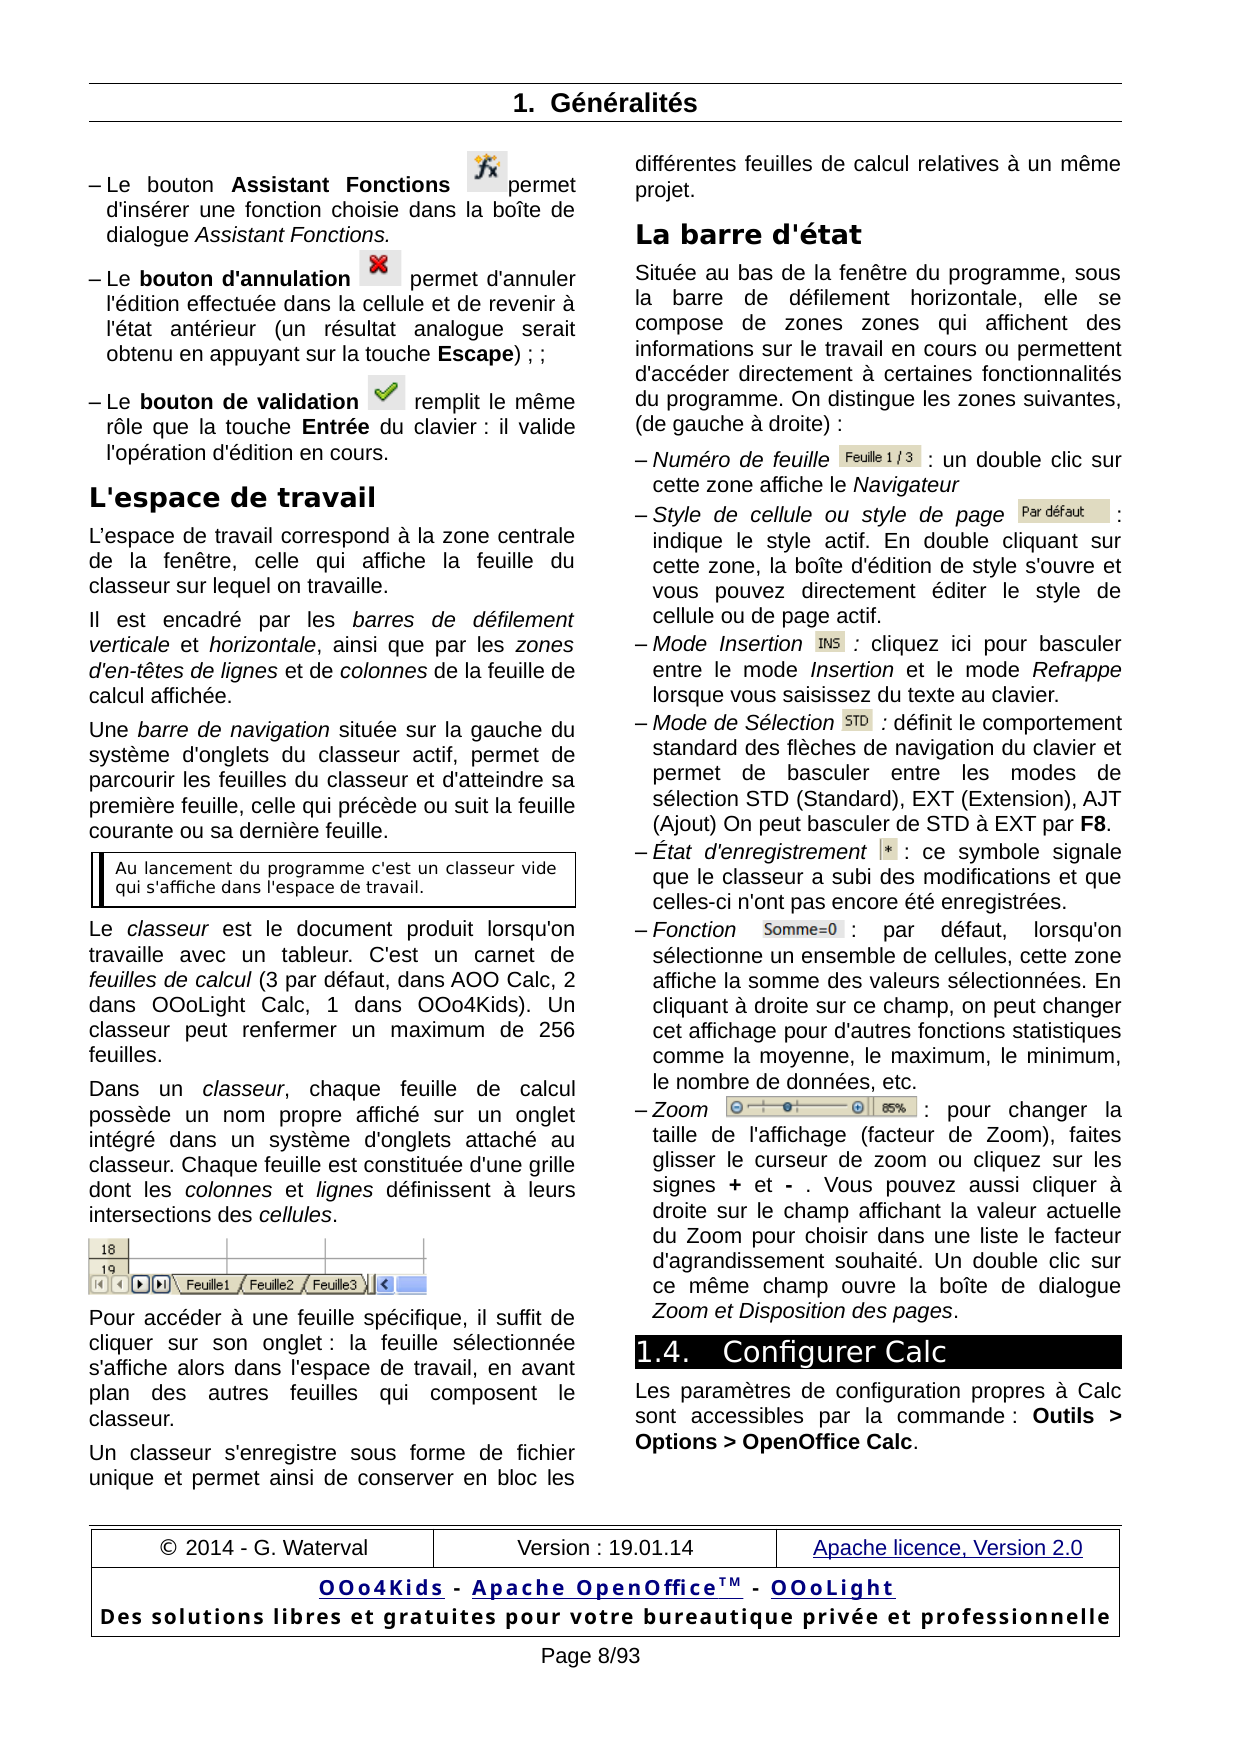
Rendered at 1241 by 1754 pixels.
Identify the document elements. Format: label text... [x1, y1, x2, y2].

list État d'enregistrement : ce symbole signale que le classeur a subi des modifications et que celles-ci n'ont pas encore été enregistrées. [635, 839, 1122, 914]
text Un classeur s'enregistre sous forme de fichier unique et permet ainsi de conserver en bloc les [88, 1439, 576, 1490]
text Dans un classeur, chaque feuille de calcul possède un nom propre affiché sur un onglet intégré dans un système d'onglets attaché au classeur. Chaque feuille est constituée d'une grille dont les colonnes et lignes définissent à leurs intersections des cellules. [88, 1076, 576, 1228]
text Pour accéder à une feuille spécifique, il suffit de cliquer sur son onglet : la feuille sélectionnée s'affiche alors dans l'espace de travail, en avant plan des autres feuilles qui composent le classeur. [88, 1304, 576, 1431]
text Il est encadré par les barres de défilement verticale et horizontale, ainsi que par les zones d'en-têtes de lignes et de colonnes de la feuille de calcul affichée. [88, 607, 576, 708]
list Le bouton Assistant Fonctions permet d'insérer une fonction choisie dans la boîte de dialogue Assistant Fonctions. [88, 151, 576, 247]
text Les paramètres de configuration propres à Calc sont accessibles par la commande : Outils > Options > OpenOffice Calc. [635, 1378, 1122, 1454]
subtitle Configurer Calc [635, 1335, 1122, 1369]
list Le bouton de validation remplit le même rôle que la touche Entrée du clavier : il valide l'opération d'édition en cours. [88, 375, 576, 464]
text Une barre de navigation située sur la gauche du système d'onglets du classeur actif, permet de parcourir les feuilles du classeur et d'atteindre sa première feuille, celle qui précède ou suit la feuille courante ou sa dernière feuille. [88, 717, 576, 843]
text Le classeur est le document produit lorsqu'on travaille avec un tableur. C'est un carnet de feuilles de calcul (3 par défaut, dans AOO Calc, 2 dans OOoLight Calc, 1 dans OOo4Kids). Un classeur peut renfermer un maximum de 256 feuilles. [88, 916, 576, 1067]
list Le bouton d'annulation permet d'annuler l'édition effectuée dans la cellule et de revenir à l'état antérieur (un résultat analogue serait obtenu en appuyant sur la touche Escape) ; ; [88, 250, 576, 366]
table_header Au lancement du programme c'est un classeur vide qui s'affiche dans l'espace de travail. [104, 853, 575, 906]
subtitle L'espace de travail [88, 482, 576, 514]
list Style de cellule ou style de page : indique le style actif. En double cliquant sur cette zone, la boîte d'édition de style s'ouvre et vous pouvez directement éditer le style de cellule ou de page actif. [635, 500, 1122, 628]
text Située au bas de la fenêtre du programme, sous la barre de défilement horizontale, elle se compose de zones zones qui affichent des informations sur le travail en cours ou permettent d'accéder directement à certaines fonctionnalités du programme. On distingue les zones suivantes, (de gauche à droite) : [635, 260, 1122, 436]
text L’espace de travail correspond à la zone centrale de la fenêtre, celle qui affiche la feuille du classeur sur lequel on travaille. [88, 523, 576, 598]
list Mode de Sélection : définit le comportement standard des flèches de navigation du clavier et permet de basculer entre les modes de sélection STD (Standard), EXT (Extension), AJT (Ajout) On peut basculer de STD à EXT par F8. [635, 710, 1122, 836]
list Mode Insertion : cliquez ici pour basculer entre le mode Insertion et le mode Refrappe lorsque vous saisissez du texte au clavier. [635, 631, 1122, 707]
text différentes feuilles de calcul relatives à un même projet. [635, 151, 1122, 202]
list Numéro de feuille : un double clic sur cette zone affiche le Navigateur [635, 445, 1122, 497]
list Zoom : pour changer la taille de l'affichage (facteur de Zoom), faites glisser le curseur de zoom ou cliquez sur les signes + et - . Vous pouvez aussi cliquer à droite sur le champ affichant la valeur actuelle du Zoom pour choisir dans une liste le facteur d'agrandissement souhaité. Un double clic sur ce même champ ouvre la boîte de dialogue Zoom et Disposition des pages. [635, 1097, 1122, 1323]
subtitle La barre d'état [635, 219, 1122, 251]
list Fonction : par défaut, lorsqu'on sélectionne un ensemble de cellules, cette zone affiche la somme des valeurs sélectionnées. En cliquant à droite sur ce champ, on peut changer cet affichage pour d'autres fonctions statistiques comme la moyenne, le maximum, le minimum, le nombre de données, etc. [635, 917, 1122, 1094]
